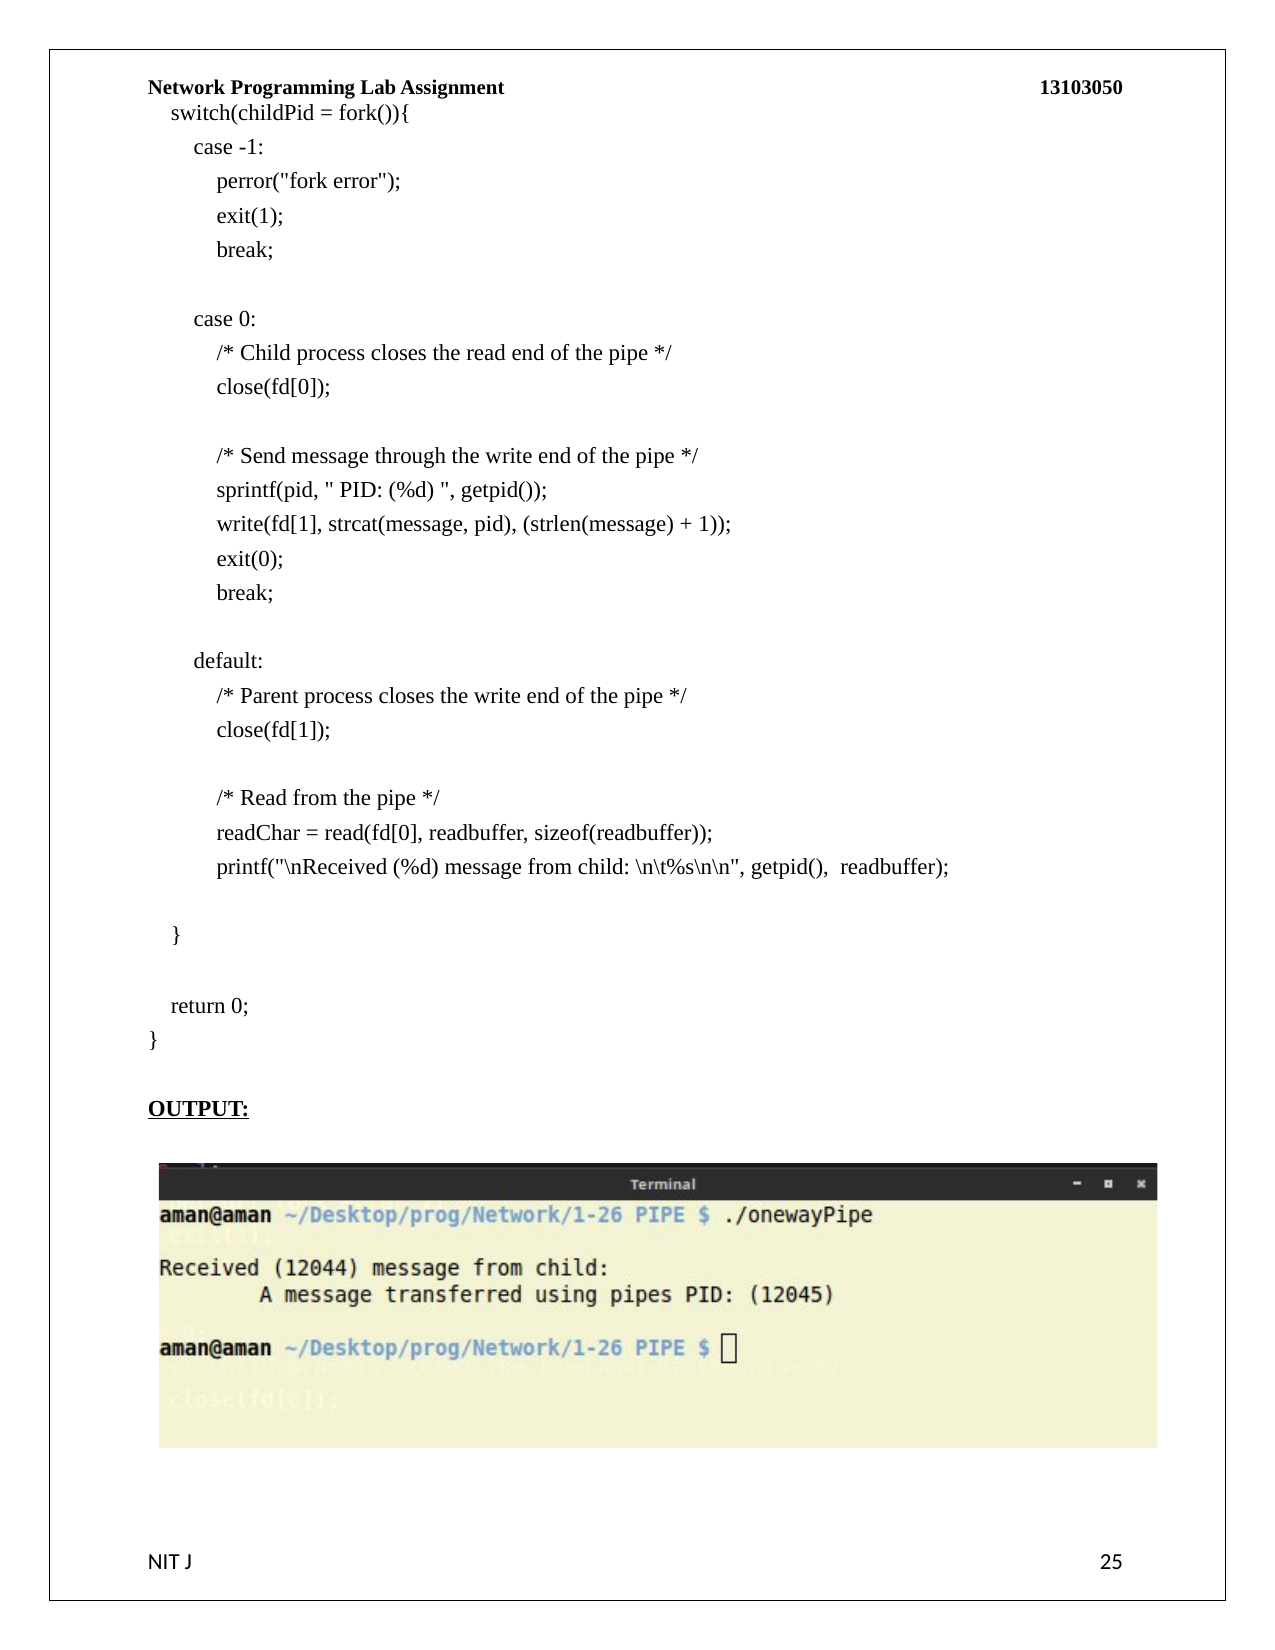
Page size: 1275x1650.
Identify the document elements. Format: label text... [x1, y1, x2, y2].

text /* Read from the pipe */ [148, 784, 1169, 811]
text close(fd[0]); [148, 373, 1169, 399]
text /* Send message through the write end of the pipe */ [148, 442, 1169, 468]
text case 0: [148, 305, 1169, 331]
text default: [148, 647, 1169, 674]
text return 0; [148, 992, 1169, 1018]
text switch(childPid = fork()){ [148, 99, 1169, 125]
text perror("fork error"); [148, 168, 1169, 194]
text OUTPUT: [148, 1095, 1169, 1121]
picture [158, 1163, 1158, 1448]
text sprintf(pid, " PID: (%d) ", getpid()); [148, 476, 1169, 502]
text break; [148, 236, 1169, 262]
text exit(1); [148, 202, 1169, 228]
text } [148, 1026, 1169, 1053]
text /* Child process closes the read end of the pipe */ [148, 339, 1169, 365]
text close(fd[1]); [148, 716, 1169, 742]
text write(fd[1], strcat(message, pid), (strlen(message) + 1)); [148, 510, 1169, 537]
text case -1: [148, 133, 1169, 160]
text exit(0); [148, 544, 1169, 571]
text readChar = read(fd[0], readbuffer, sizeof(readbuffer)); [148, 819, 1169, 845]
text printf("\nReceived (%d) message from child: \n\t%s\n\n", getpid(), readbuffer); [148, 853, 1169, 879]
text } [148, 922, 1169, 948]
text break; [148, 579, 1169, 605]
text /* Parent process closes the write end of the pipe */ [148, 682, 1169, 708]
